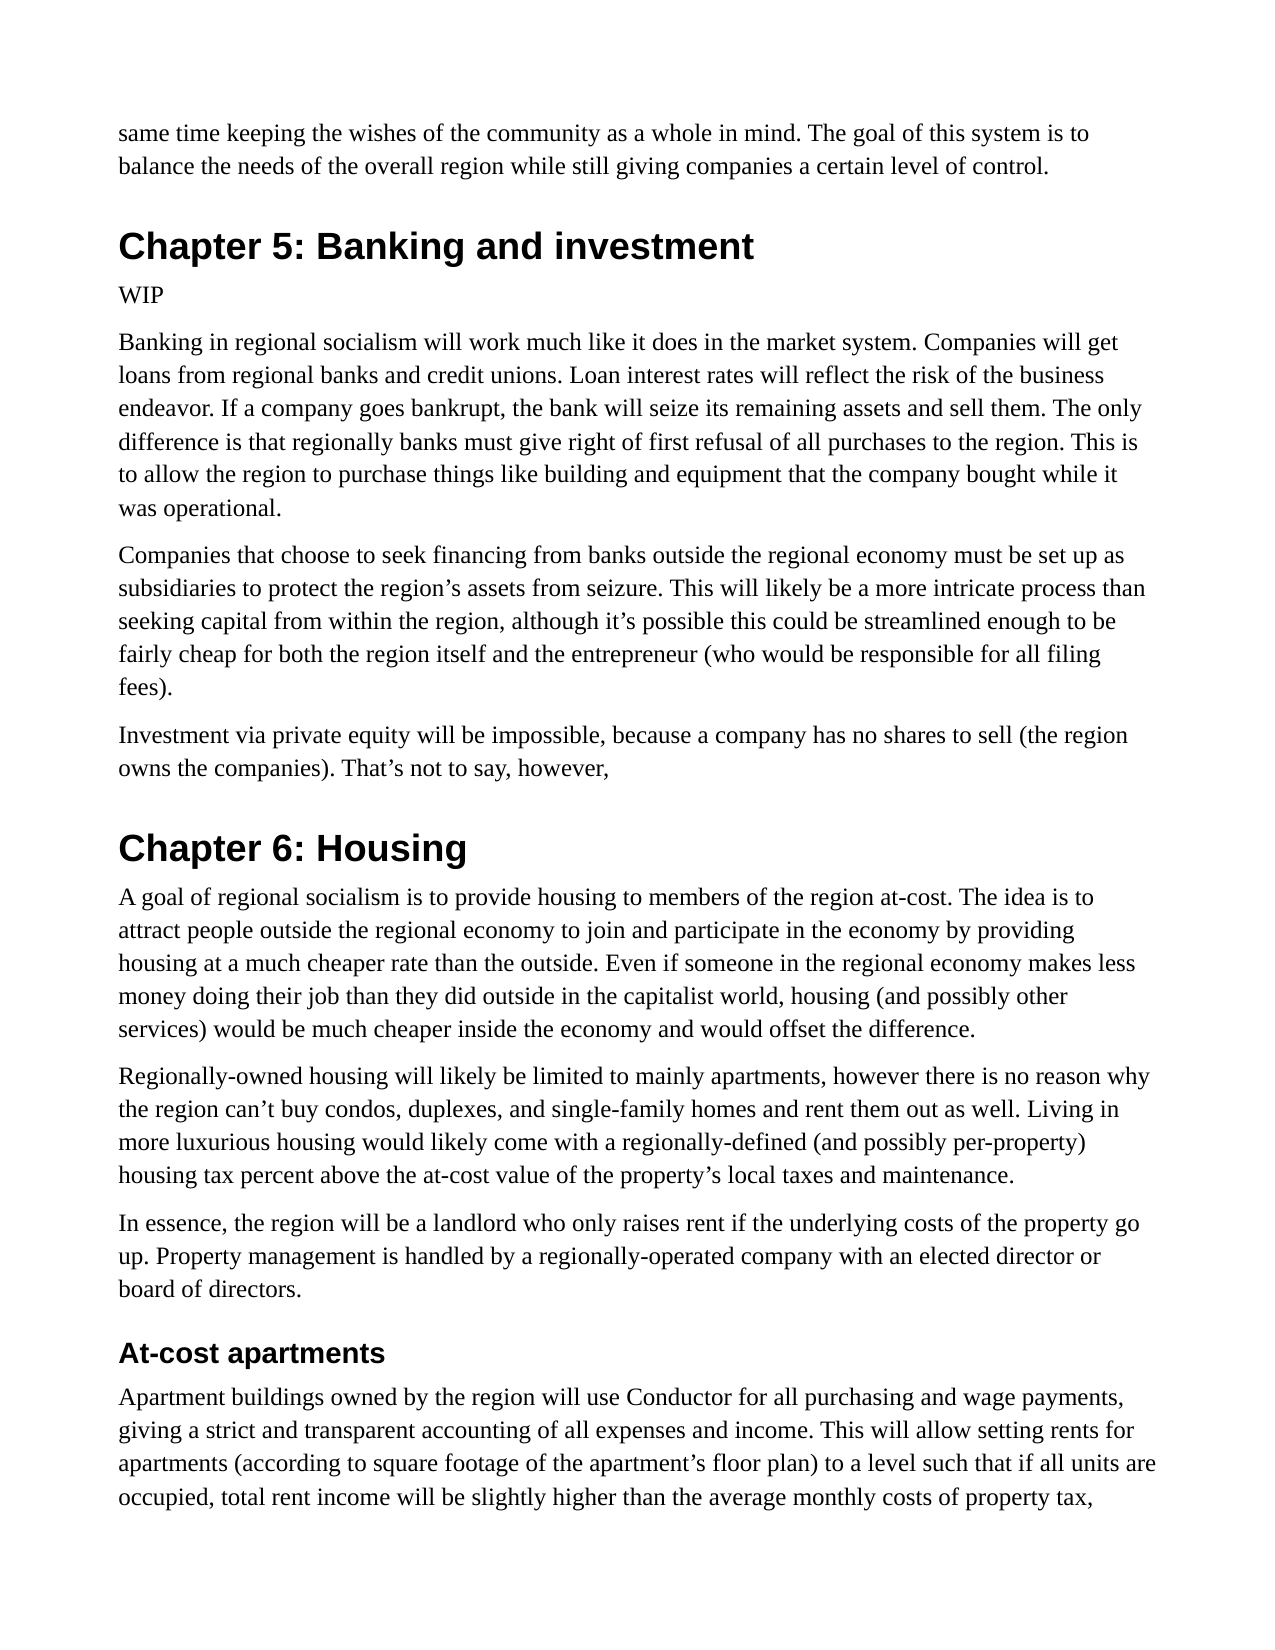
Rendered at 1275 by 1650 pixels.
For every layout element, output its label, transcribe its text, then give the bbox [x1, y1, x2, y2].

subtitle Chapter 6: Housing [118, 826, 1157, 869]
text Companies that choose to seek financing from banks outside the regional economy must be set up as subsidiaries to protect the region’s assets from seizure. This will likely be a more intricate process than seeking capital from within the region, although it’s possible this could be streamlined enough to be fairly cheap for both the region itself and the entrepreneur (who would be responsible for all filing fees). [118, 540, 1157, 701]
text Investment via private equity will be impossible, because a company has no shares to sell (the region owns the companies). That’s not to say, however, [118, 720, 1157, 782]
text A goal of regional socialism is to provide housing to members of the region at-cost. The idea is to attract people outside the regional economy to join and participate in the economy by providing housing at a much cheaper rate than the outside. Even if someone in the regional economy makes less money doing their job than they did outside in the capitalist world, housing (and possibly other services) would be much cheaper inside the economy and would offset the difference. [118, 882, 1157, 1042]
text Apartment buildings owned by the region will use Conductor for all purchasing and wage payments, giving a strict and transparent accounting of all expenses and income. This will allow setting rents for apartments (according to square footage of the apartment’s floor plan) to a level such that if all units are occupied, total rent income will be slightly higher than the average monthly costs of property tax, [118, 1382, 1157, 1510]
text In essence, the region will be a landlord who only raises rent if the underlying costs of the property go up. Property management is handled by a regionally-operated company with an elected director or board of directors. [118, 1208, 1157, 1303]
text WIP [118, 280, 1157, 309]
text Regionally-owned housing will likely be limited to mainly apartments, however there is no reason why the region can’t buy condos, duplexes, and single-family homes and rent them out as well. Living in more luxurious housing would likely come with a regionally-defined (and possibly per-property) housing tax percent above the at-cost value of the property’s local taxes and maintenance. [118, 1061, 1157, 1189]
text Banking in regional socialism will work much like it does in the market system. Companies will get loans from regional banks and credit unions. Loan interest rates will reflect the risk of the business endeavor. If a company goes bankrupt, the bank will seize its remaining assets and sell them. The only difference is that regionally banks must give right of first refusal of all purchases to the region. This is to allow the region to purchase things like building and equipment that the company bought while it was operational. [118, 327, 1157, 521]
subtitle Chapter 5: Banking and investment [118, 224, 1157, 267]
text same time keeping the wishes of the community as a whole in mind. The goal of this system is to balance the needs of the overall region while still giving companies a certain level of control. [118, 118, 1157, 180]
subtitle At-cost apartments [118, 1336, 1157, 1370]
